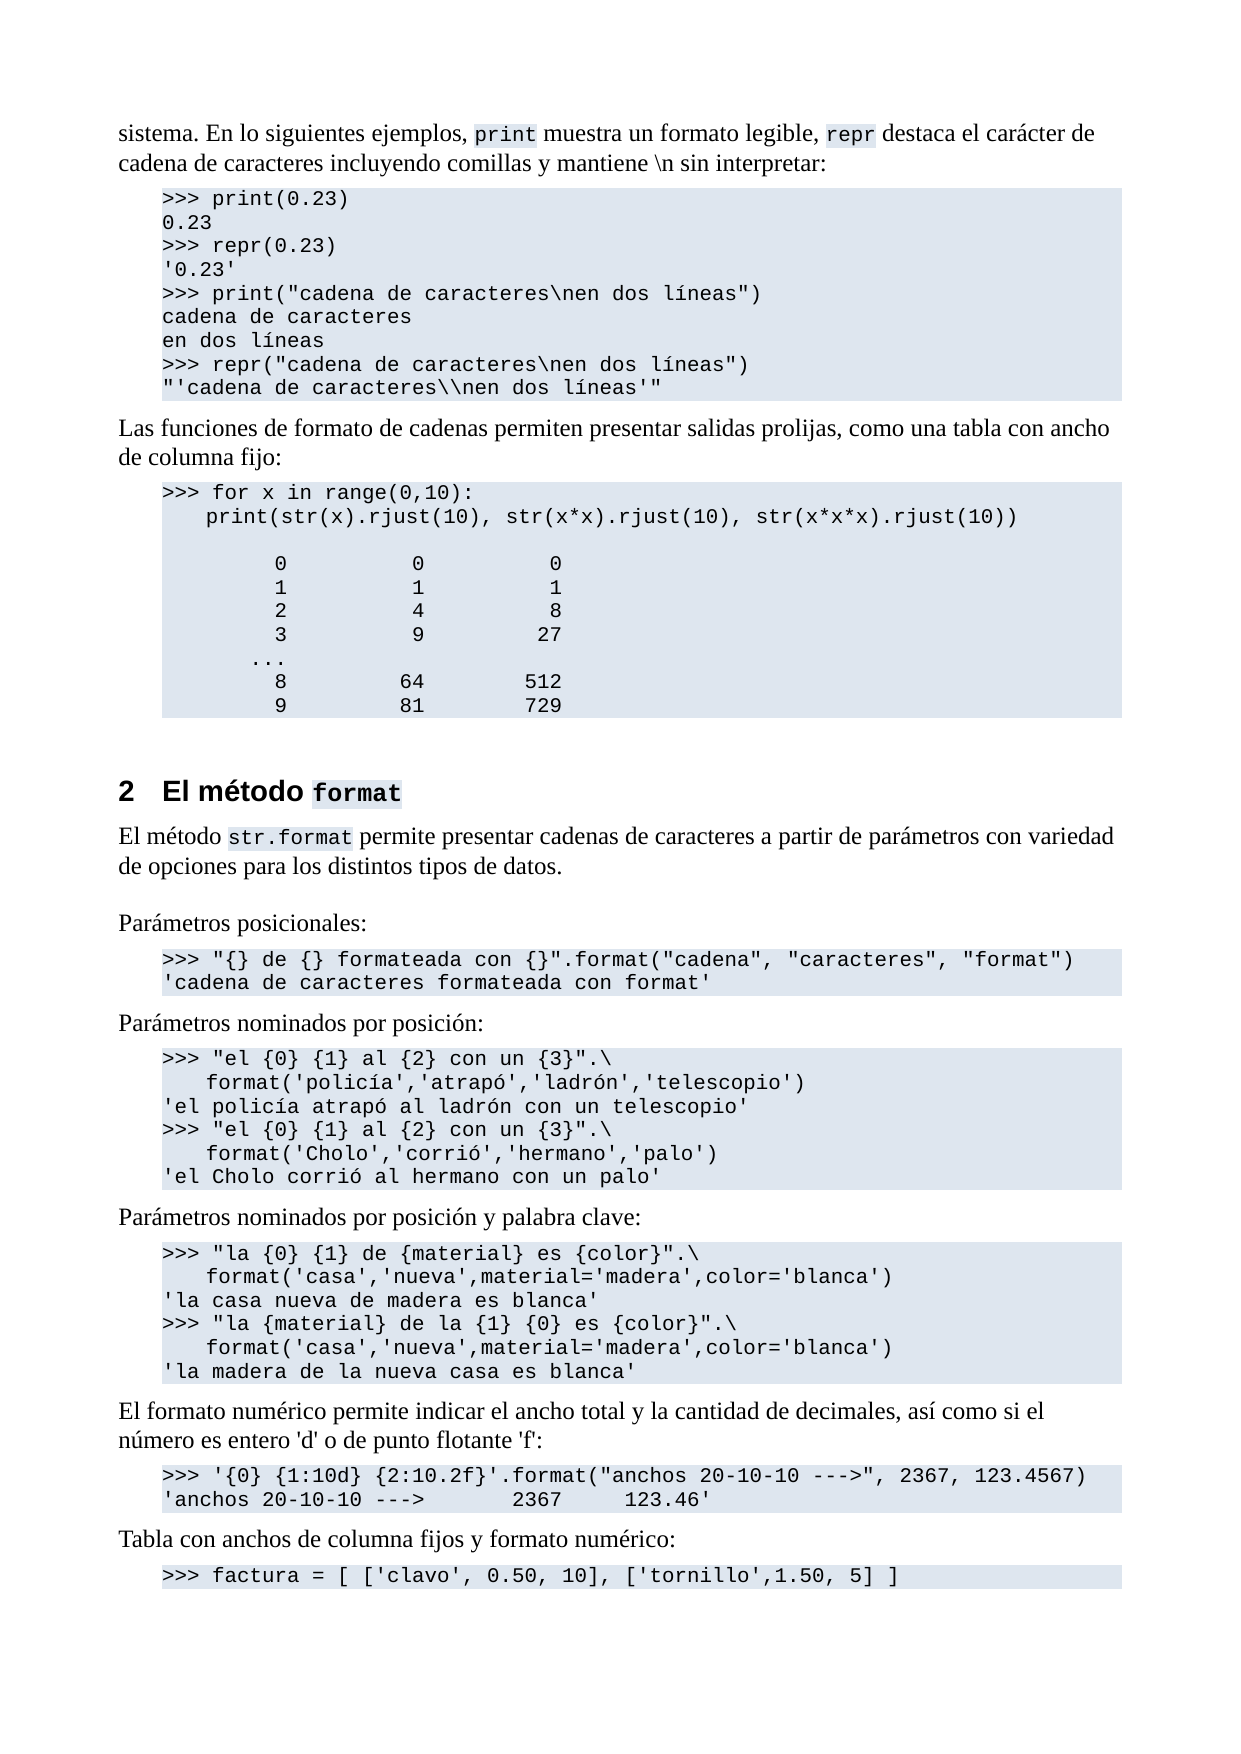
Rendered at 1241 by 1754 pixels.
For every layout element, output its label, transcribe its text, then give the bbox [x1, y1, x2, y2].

text "'cadena de caracteres\\nen dos líneas'" [162, 377, 1122, 401]
text print(str(x).rjust(10), str(x*x).rjust(10), str(x*x*x).rjust(10)) [162, 506, 1122, 529]
text >>> "el {0} {1} al {2} con un {3}".\ format('policía','atrapó','ladrón','telescopio') [612, 1048, 1122, 1096]
text 'anchos 20-10-10 ---> 2367 123.46' [162, 1489, 1122, 1513]
text Parámetros posicionales: [118, 908, 1122, 937]
text en dos líneas [162, 330, 1122, 354]
text cadena de caracteres [162, 306, 1122, 330]
text >>> print("cadena de caracteres\nen dos líneas") [162, 283, 1122, 306]
text Parámetros nominados por posición: [118, 1008, 1122, 1037]
text El formato numérico permite indicar el ancho total y la cantidad de decimales, así como si el número es entero 'd' o de punto flotante 'f': [118, 1396, 1122, 1454]
text >>> "{} de {} formateada con {}".format("cadena", "caracteres", "format") [162, 949, 1122, 972]
text >>> "la {material} de la {1} {0} es {color}".\ format('casa','nueva',material='madera',color='blanca') [162, 1313, 1122, 1361]
text sistema. En lo siguientes ejemplos, print muestra un formato legible, repr destaca el carácter de cadena de caracteres incluyendo comillas y mantiene \n sin interpretar: [118, 118, 1122, 176]
text >>> repr(0.23) [162, 236, 1122, 259]
text 0 0 0 [162, 553, 1122, 577]
text >>> "el {0} {1} al {2} con un {3}".\ [612, 1119, 1122, 1143]
text '0.23' [162, 259, 1122, 283]
text Tabla con anchos de columna fijos y formato numérico: [118, 1524, 1122, 1553]
subtitle El método format [118, 774, 1122, 809]
text ... [162, 648, 1122, 671]
text Parámetros nominados por posición y palabra clave: [118, 1202, 1122, 1231]
text Las funciones de formato de cadenas permiten presentar salidas prolijas, como una tabla con ancho de columna fijo: [118, 413, 1122, 470]
text >>> '{0} {1:10d} {2:10.2f}'.format("anchos 20-10-10 --->", 2367, 123.4567) [162, 1465, 1122, 1489]
text >>> factura = [ ['clavo', 0.50, 10], ['tornillo',1.50, 5] ] [162, 1565, 1122, 1589]
text 'el Cholo corrió al hermano con un palo' [662, 1167, 1122, 1190]
text 'el policía atrapó al ladrón con un telescopio' [749, 1096, 1122, 1119]
text 2 4 8 [162, 600, 1122, 624]
text >>> "la {0} {1} de {material} es {color}".\ format('casa','nueva',material='madera',color='blanca') [162, 1242, 1122, 1290]
text 1 1 1 [162, 577, 1122, 600]
text El método str.format permite presentar cadenas de caracteres a partir de parámetros con variedad de opciones para los distintos tipos de datos. [118, 821, 1122, 879]
text 'la casa nueva de madera es blanca' [162, 1290, 1122, 1313]
text 0.23 [162, 212, 1122, 236]
text 'la madera de la nueva casa es blanca' [162, 1361, 1122, 1384]
text >>> print(0.23) [162, 188, 1122, 212]
text >>> repr("cadena de caracteres\nen dos líneas") [162, 354, 1122, 377]
text 'cadena de caracteres formateada con format' [162, 972, 1122, 996]
text format('Cholo','corrió','hermano','palo') [718, 1143, 1122, 1167]
text 8 64 512 [162, 671, 1122, 695]
text >>> for x in range(0,10): [162, 482, 1122, 506]
text 3 9 27 [162, 624, 1122, 648]
text 9 81 729 [162, 695, 1122, 718]
